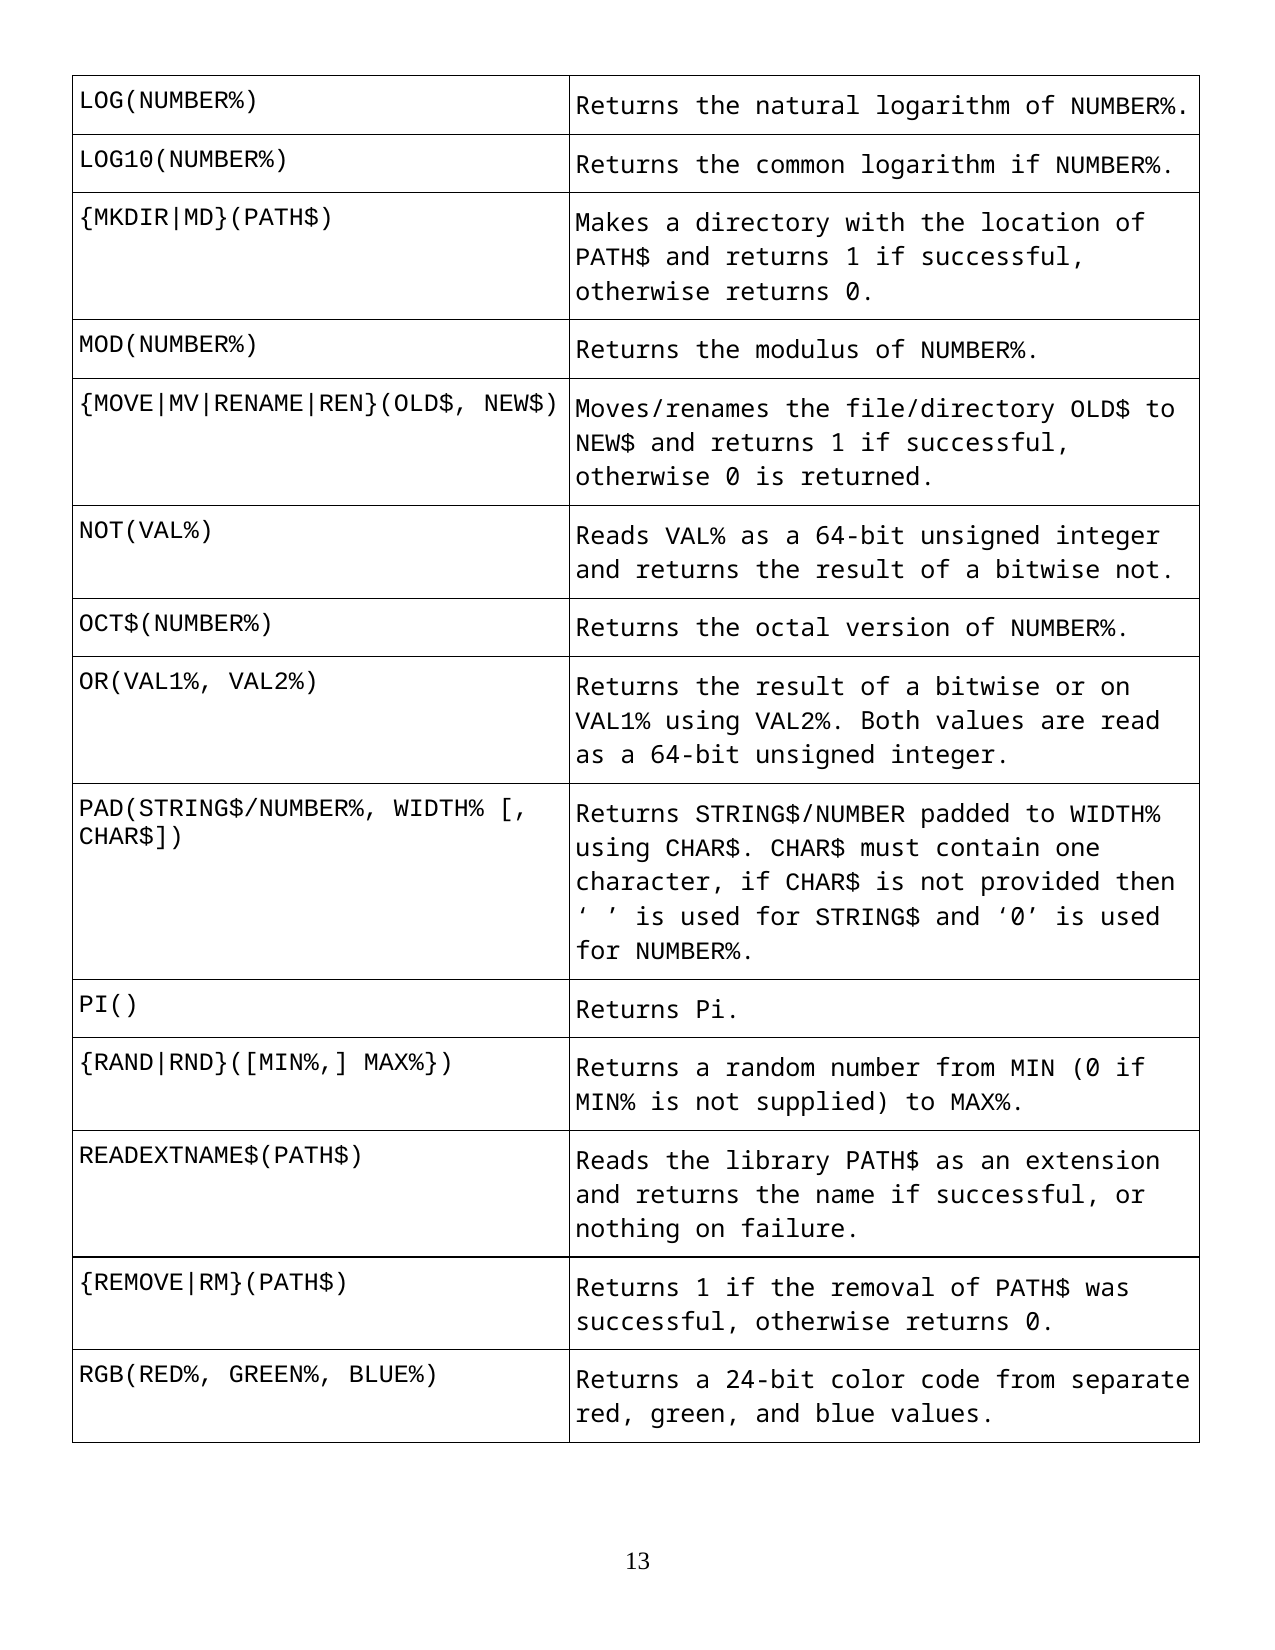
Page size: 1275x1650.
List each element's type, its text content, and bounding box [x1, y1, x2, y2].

table_cell READEXTNAME$(PATH$) [73, 1131, 569, 1256]
table_cell PI() [73, 980, 569, 1037]
table_cell {MOVE|MV|RENAME|REN}(OLD$, NEW$) [73, 379, 569, 505]
table_cell Returns a random number from MIN (0 if MIN% is not supplied) to MAX%. [570, 1038, 1199, 1130]
table_cell Returns the modulus of NUMBER%. [570, 320, 1199, 378]
table_cell MOD(NUMBER%) [73, 320, 569, 378]
table_cell OCT$(NUMBER%) [73, 599, 569, 656]
table_cell Makes a directory with the location of PATH$ and returns 1 if successful, otherwise returns 0. [570, 193, 1199, 319]
table_cell RGB(RED%, GREEN%, BLUE%) [73, 1350, 569, 1442]
table_cell OR(VAL1%, VAL2%) [73, 657, 569, 783]
table_cell LOG10(NUMBER%) [73, 135, 569, 192]
table_cell Returns the natural logarithm of NUMBER%. [570, 76, 1199, 134]
table_cell Returns the common logarithm if NUMBER%. [570, 135, 1199, 192]
table_cell LOG(NUMBER%) [73, 76, 569, 134]
table_cell PAD(STRING$/NUMBER%, WIDTH% [, CHAR$]) [73, 784, 569, 978]
table_cell Reads VAL% as a 64-bit unsigned integer and returns the result of a bitwise not. [570, 506, 1199, 597]
table_cell Reads the library PATH$ as an extension and returns the name if successful, or nothing on failure. [570, 1131, 1199, 1256]
table_cell Returns the octal version of NUMBER%. [570, 599, 1199, 656]
table_cell Returns STRING$/NUMBER padded to WIDTH% using CHAR$. CHAR$ must contain one character, if CHAR$ is not provided then ‘ ’ is used for STRING$ and ‘0’ is used for NUMBER%. [570, 784, 1199, 978]
table_cell Returns a 24-bit color code from separate red, green, and blue values. [570, 1350, 1199, 1442]
table_cell {MKDIR|MD}(PATH$) [73, 193, 569, 319]
table_cell Returns the result of a bitwise or on VAL1% using VAL2%. Both values are read as a 64-bit unsigned integer. [570, 657, 1199, 783]
table_cell {REMOVE|RM}(PATH$) [73, 1258, 569, 1349]
table_cell Moves/renames the file/directory OLD$ to NEW$ and returns 1 if successful, otherwise 0 is returned. [570, 379, 1199, 505]
table_cell NOT(VAL%) [73, 506, 569, 597]
table_cell Returns 1 if the removal of PATH$ was successful, otherwise returns 0. [570, 1258, 1199, 1349]
table_cell {RAND|RND}([MIN%,] MAX%}) [73, 1038, 569, 1130]
table_cell Returns Pi. [570, 980, 1199, 1037]
